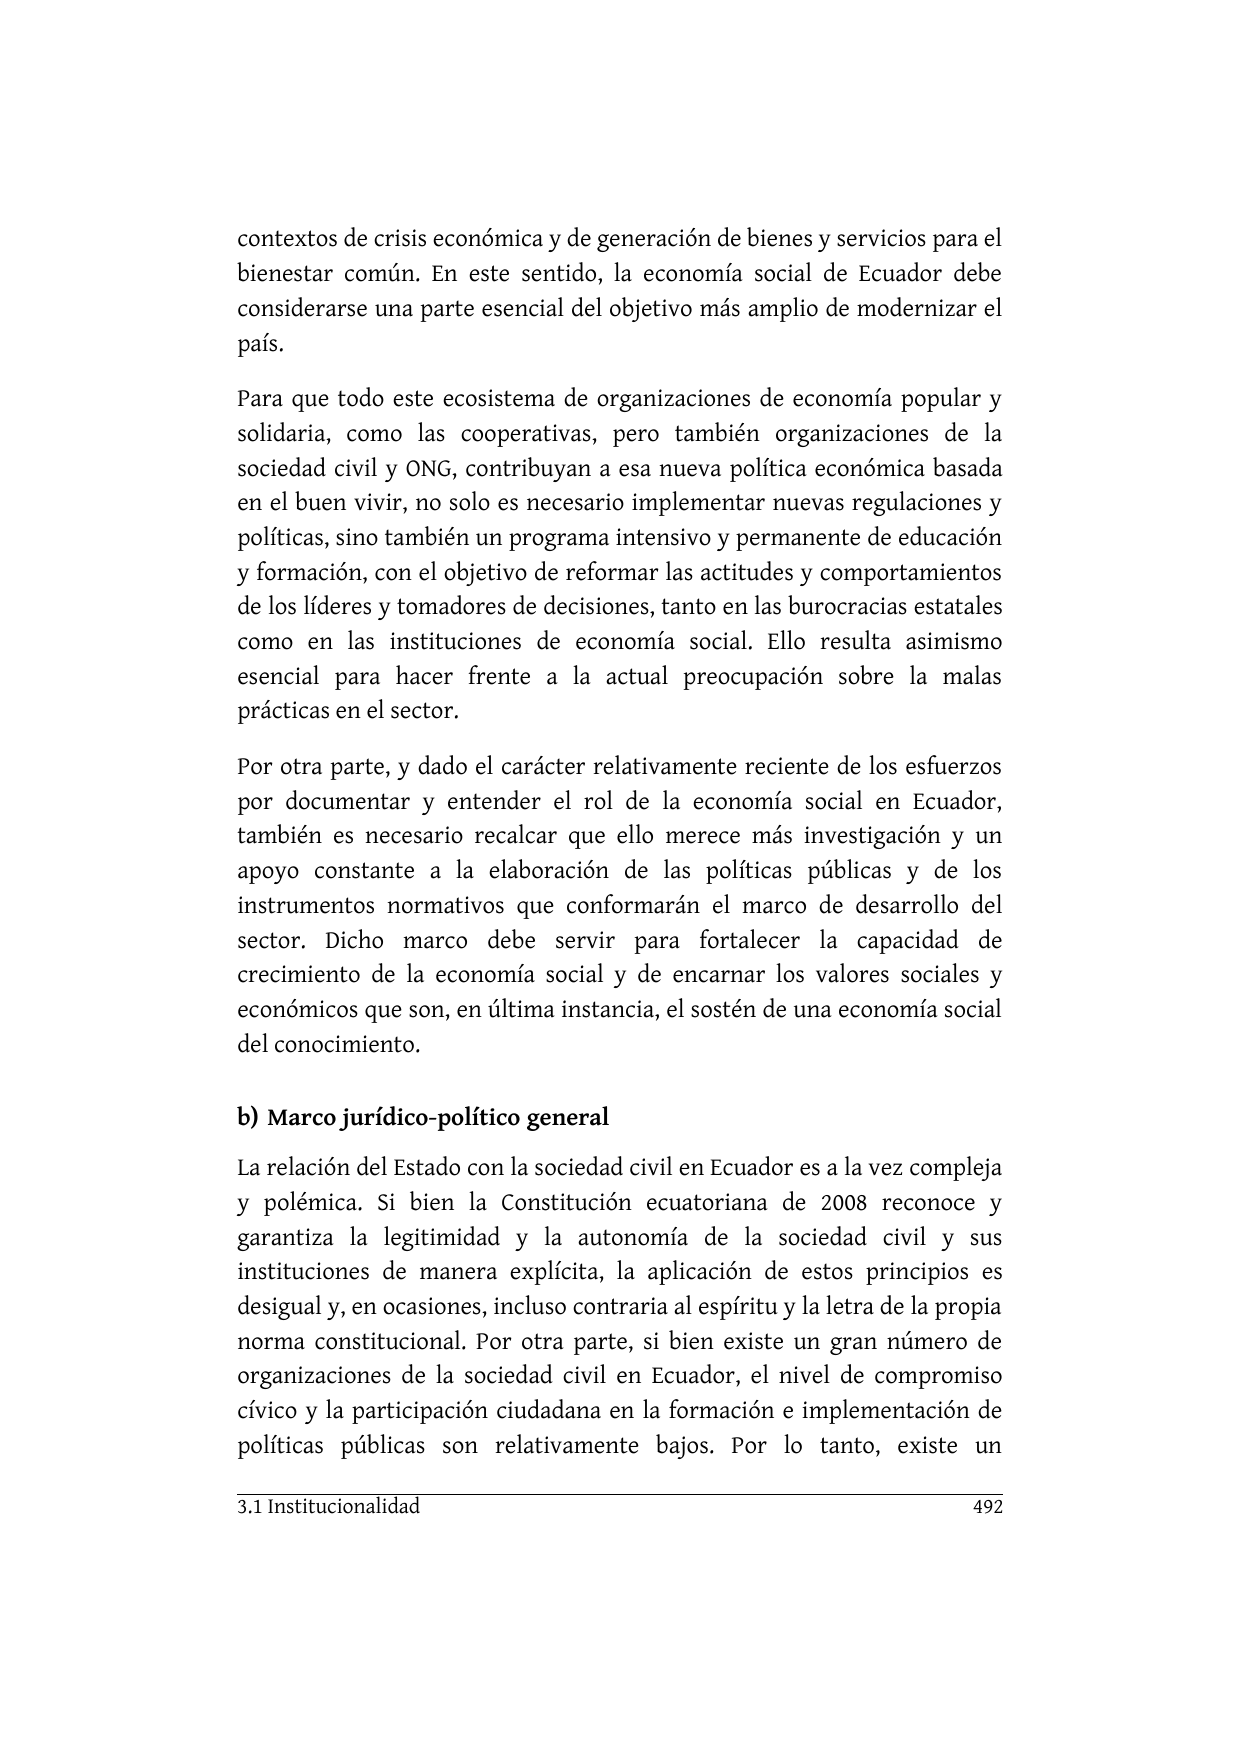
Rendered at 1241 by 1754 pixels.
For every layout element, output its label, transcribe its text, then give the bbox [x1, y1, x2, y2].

text La relación del Estado con la sociedad civil en Ecuador es a la vez compleja y polémica. Si bien la Constitución ecuatoriana de 2008 reconoce y garantiza la legitimidad y la autonomía de la sociedad civil y sus instituciones de manera explícita, la aplicación de estos principios es desigual y, en ocasiones, incluso contraria al espíritu y la letra de la propia norma constitucional. Por otra parte, si bien existe un gran número de organizaciones de la sociedad civil en Ecuador, el nivel de compromiso cívico y la participación ciudadana en la formación e implementación de políticas públicas son relativamente bajos. Por lo tanto, existe un [237, 1154, 1003, 1460]
text Para que todo este ecosistema de organizaciones de economía popular y solidaria, como las cooperativas, pero también organizaciones de la sociedad civil y ONG, contribuyan a esa nueva política económica basada en el buen vivir, no solo es necesario implementar nuevas regulaciones y políticas, sino también un programa intensivo y permanente de educación y formación, con el objetivo de reformar las actitudes y comportamientos de los líderes y tomadores de decisiones, tanto en las burocracias estatales como en las instituciones de economía social. Ello resulta asimismo esencial para hacer frente a la actual preocupación sobre la malas prácticas en el sector. [237, 385, 1003, 726]
text Por otra parte, y dado el carácter relativamente reciente de los esfuerzos por documentar y entender el rol de la economía social en Ecuador, también es necesario recalcar que ello merece más investigación y un apoyo constante a la elaboración de las políticas públicas y de los instrumentos normativos que conformarán el marco de desarrollo del sector. Dicho marco debe servir para fortalecer la capacidad de crecimiento de la economía social y de encarnar los valores sociales y económicos que son, en última instancia, el sostén de una economía social del conocimiento. [237, 753, 1003, 1059]
subtitle Marco jurídico-político general [237, 1104, 1003, 1133]
text contextos de crisis económica y de generación de bienes y servicios para el bienestar común. En este sentido, la economía social de Ecuador debe considerarse una parte esencial del objetivo más amplio de modernizar el país. [237, 225, 1003, 358]
